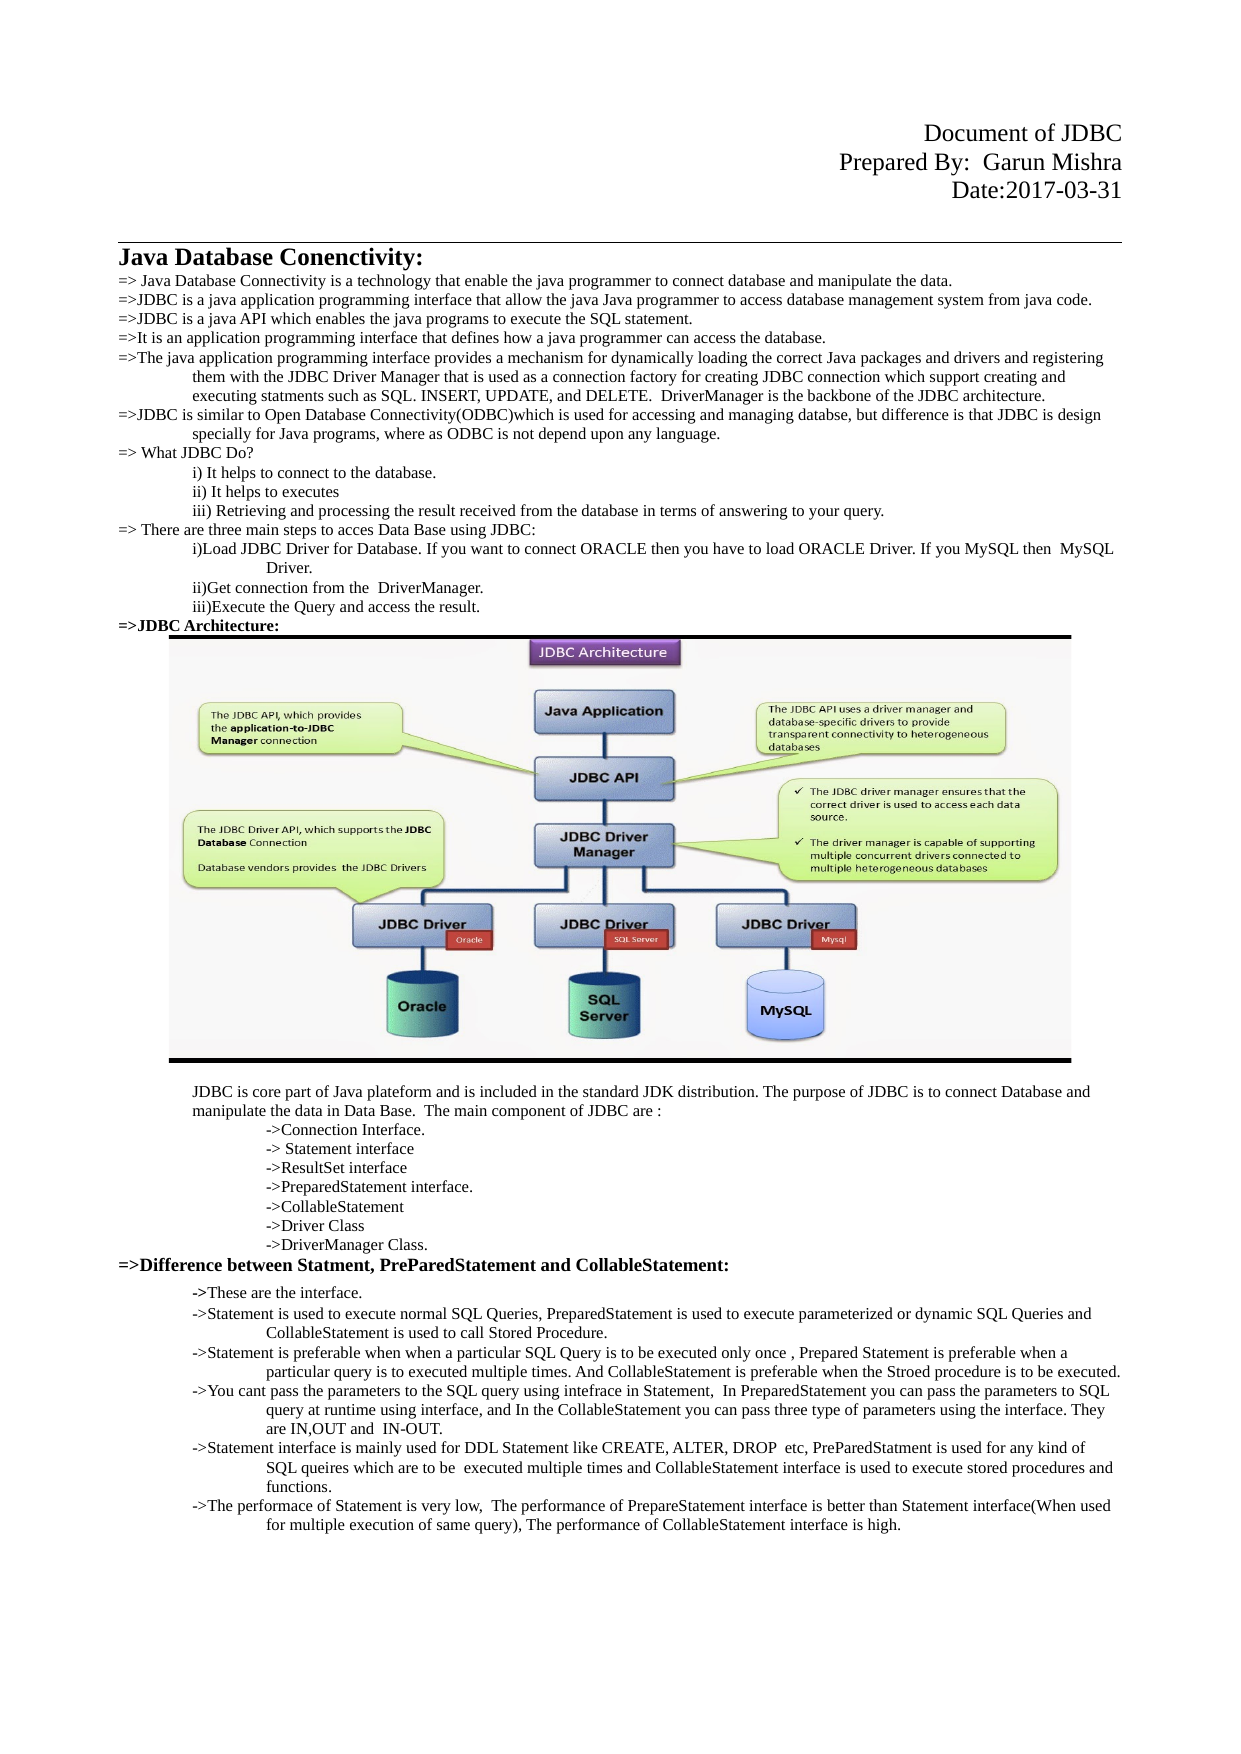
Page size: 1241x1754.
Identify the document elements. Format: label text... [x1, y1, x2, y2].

text ->These are the interface. [118, 1275, 1122, 1304]
text ->Connection Interface. [118, 1120, 1122, 1139]
text ->The performace of Statement is very low, The performance of PrepareStatement interface is better than Statement interface(When used for multiple execution of same query), The performance of CollableStatement interface is high. [118, 1496, 1122, 1534]
picture [168, 635, 1072, 1063]
text =>Difference between Statment, PreParedStatement and CollableStatement: [118, 1254, 1122, 1275]
text =>JDBC is similar to Open Database Connectivity(ODBC)which is used for accessing and managing databse, but difference is that JDBC is design specially for Java programs, where as ODBC is not depend upon any language. [118, 405, 1122, 443]
text ->Statement interface is mainly used for DDL Statement like CREATE, ALTER, DROP etc, PreParedStatment is used for any kind of SQL queires which are to be executed multiple times and CollableStatement interface is used to execute stored procedures and functions. [118, 1438, 1122, 1496]
text i)Load JDBC Driver for Database. If you want to connect ORACLE then you have to load ORACLE Driver. If you MySQL then MySQL Driver. [118, 539, 1122, 577]
text ->PreparedStatement interface. [118, 1177, 1122, 1196]
text =>It is an application programming interface that defines how a java programmer can access the database. [118, 328, 1122, 347]
text JDBC is core part of Java plateform and is included in the standard JDK distribution. The purpose of JDBC is to connect Database and manipulate the data in Data Base. The main component of JDBC are : [118, 1081, 1122, 1120]
text => Java Database Connectivity is a technology that enable the java programmer to connect database and manipulate the data. [118, 271, 1122, 290]
text ->CollableStatement [118, 1196, 1122, 1216]
text iii) Retrieving and processing the result received from the database in terms of answering to your query. [118, 501, 1122, 520]
text ->You cant pass the parameters to the SQL query using intefrace in Statement, In PreparedStatement you can pass the parameters to SQL query at runtime using interface, and In the CollableStatement you can pass three type of parameters using the interface. They are IN,OUT and IN-OUT. [118, 1381, 1122, 1438]
text Date:2017-03-31 [118, 176, 1122, 204]
text -> Statement interface [118, 1139, 1122, 1158]
text ->Statement is used to execute normal SQL Queries, PreparedStatement is used to execute parameterized or dynamic SQL Queries and CollableStatement is used to call Stored Procedure. [118, 1304, 1122, 1342]
text => There are three main steps to acces Data Base using JDBC: [118, 520, 1122, 539]
text ii) It helps to executes [118, 482, 1122, 501]
text i) It helps to connect to the database. [118, 462, 1122, 482]
text =>JDBC is a java application programming interface that allow the java Java programmer to access database management system from java code. [118, 290, 1122, 309]
text iii)Execute the Query and access the result. [118, 597, 1122, 616]
text ->Driver Class [118, 1216, 1122, 1235]
text ->Statement is preferable when when a particular SQL Query is to be executed only once , Prepared Statement is preferable when a particular query is to executed multiple times. And CollableStatement is preferable when the Stroed procedure is to be executed. [118, 1342, 1122, 1381]
text =>JDBC Architecture: [118, 616, 1122, 635]
text => What JDBC Do? [118, 443, 1122, 462]
text ->DriverManager Class. [118, 1235, 1122, 1254]
text ii)Get connection from the DriverManager. [118, 577, 1122, 597]
text Prepared By: Garun Mishra [118, 147, 1122, 176]
text =>The java application programming interface provides a mechanism for dynamically loading the correct Java packages and drivers and registering them with the JDBC Driver Manager that is used as a connection factory for creating JDBC connection which support creating and executing statments such as SQL. INSERT, UPDATE, and DELETE. DriverManager is the backbone of the JDBC architecture. [118, 347, 1122, 405]
text Document of JDBC [118, 118, 1122, 147]
text Java Database Conenctivity: [118, 243, 1122, 271]
text ->ResultSet interface [118, 1158, 1122, 1177]
text =>JDBC is a java API which enables the java programs to execute the SQL statement. [118, 309, 1122, 328]
